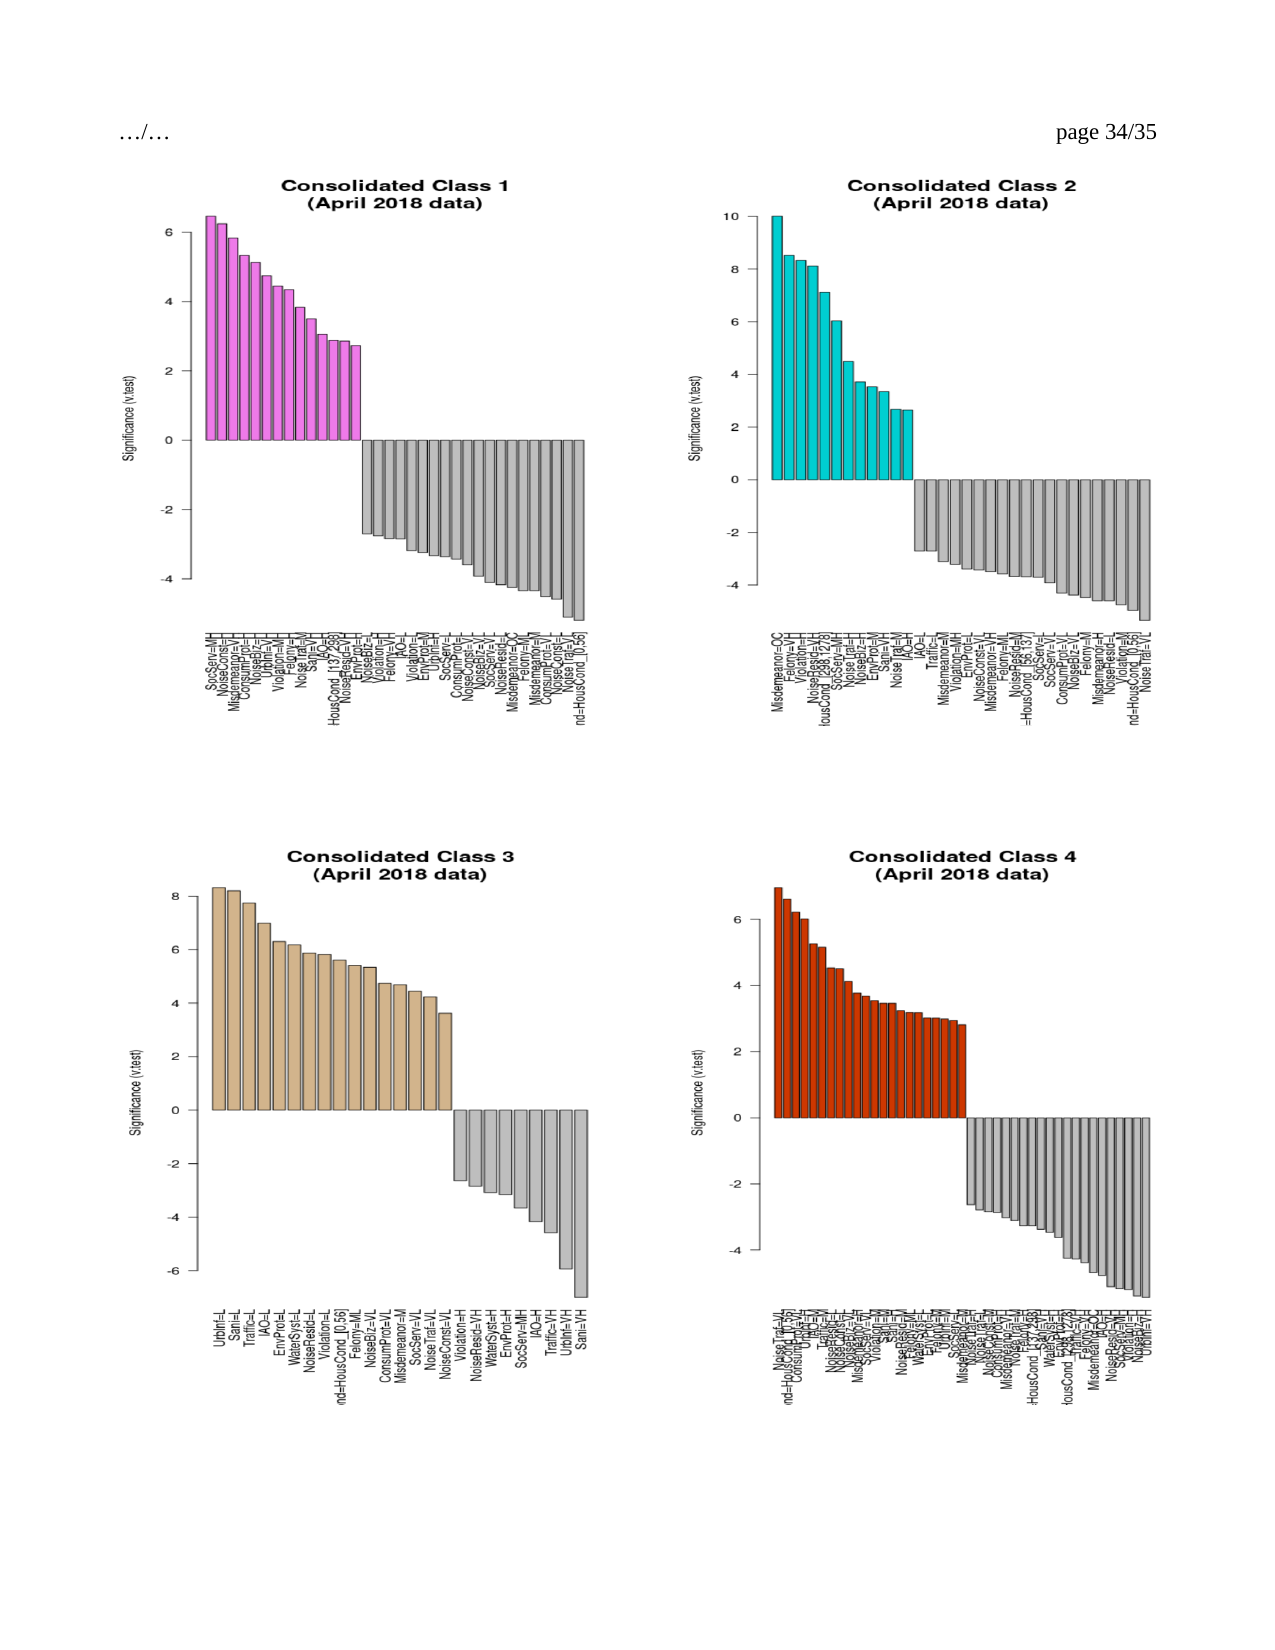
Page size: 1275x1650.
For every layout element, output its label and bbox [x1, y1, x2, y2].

picture [122, 850, 1162, 1405]
picture [118, 177, 1157, 726]
